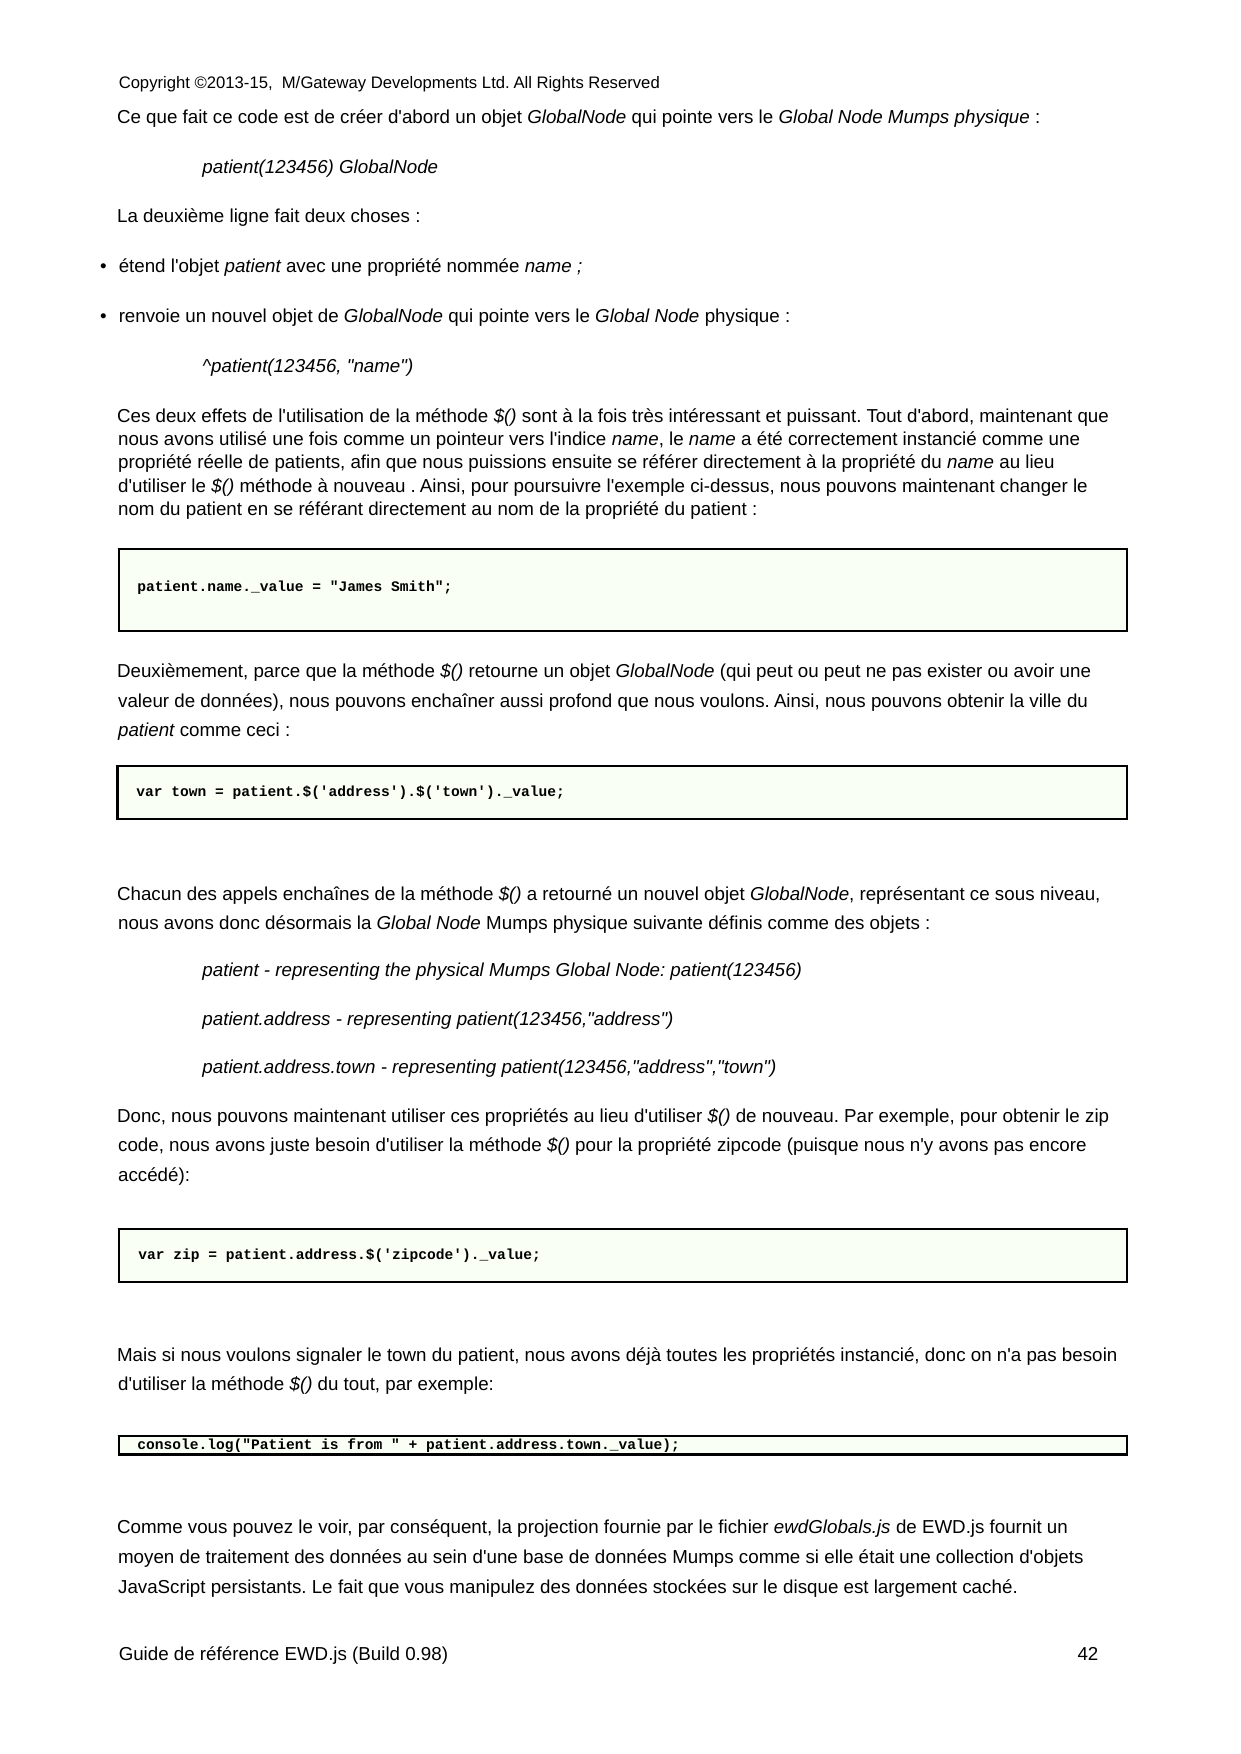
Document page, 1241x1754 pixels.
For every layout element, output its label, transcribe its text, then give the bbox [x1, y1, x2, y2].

text console.log("Patient is from " + patient.address.town._value); [120, 1437, 1126, 1453]
text Ces deux effets de l'utilisation de la méthode $() sont à la fois très intéressant et puissant. Tout d'abord, maintenant que nous avons utilisé une fois comme un pointeur vers l'indice name, le name a été correctement instancié comme une propriété réelle de patients, afin que nous puissions ensuite se référer directement à la propriété du name au lieu d'utiliser le $() méthode à nouveau . Ainsi, pour poursuivre l'exemple ci-dessus, nous pouvons maintenant changer le nom du patient en se référant directement au nom de la propriété du patient : [117, 404, 1122, 520]
text Chacun des appels enchaînes de la méthode $() a retourné un nouvel objet GlobalNode, représentant ce sous niveau, nous avons donc désormais la Global Node Mumps physique suivante définis comme des objets : [117, 883, 1122, 933]
text Ce que fait ce code est de créer d'abord un objet GlobalNode qui pointe vers le Global Node Mumps physique : [117, 106, 1122, 128]
text var town = patient.$('address').$('town')._value; [119, 767, 1126, 818]
text patient.address - representing patient(123456,"address") [192, 1007, 831, 1029]
text Comme vous pouvez le voir, par conséquent, la projection fournie par le fichier ewdGlobals.js de EWD.js fournit un moyen de traitement des données au sein d'une base de données Mumps comme si elle était une collection d'objets JavaScript persistants. Le fait que vous manipulez des données stockées sur le disque est largement caché. [117, 1516, 1122, 1598]
text Donc, nous pouvons maintenant utiliser ces propriétés au lieu d'utiliser $() de nouveau. Par exemple, pour obtenir le zip code, nous avons juste besoin d'utiliser la méthode $() pour la propriété zipcode (puisque nous n'y avons pas encore accédé): [117, 1105, 1122, 1185]
text La deuxième ligne fait deux choses : [117, 205, 1122, 227]
text patient.name._value = "James Smith"; [120, 577, 1126, 596]
text patient - representing the physical Mumps Global Node: patient(123456) [192, 959, 831, 980]
text patient.address.town - representing patient(123456,"address","town") [192, 1056, 831, 1078]
list étend l'objet patient avec une propriété nommée name ; [118, 255, 1126, 277]
text var zip = patient.address.$('zipcode')._value; [120, 1230, 1126, 1281]
text Mais si nous voulons signaler le town du patient, nous avons déjà toutes les propriétés instancié, donc on n'a pas besoin d'utiliser la méthode $() du tout, par exemple: [117, 1343, 1122, 1394]
text patient(123456) GlobalNode [192, 156, 1126, 177]
text ^patient(123456, "name") [192, 355, 1126, 377]
list renvoie un nouvel objet de GlobalNode qui pointe vers le Global Node physique : [118, 305, 1126, 327]
text Deuxièmement, parce que la méthode $() retourne un objet GlobalNode (qui peut ou peut ne pas exister ou avoir une valeur de données), nous pouvons enchaîner aussi profond que nous voulons. Ainsi, nous pouvons obtenir la ville du patient comme ceci : [117, 660, 1122, 740]
